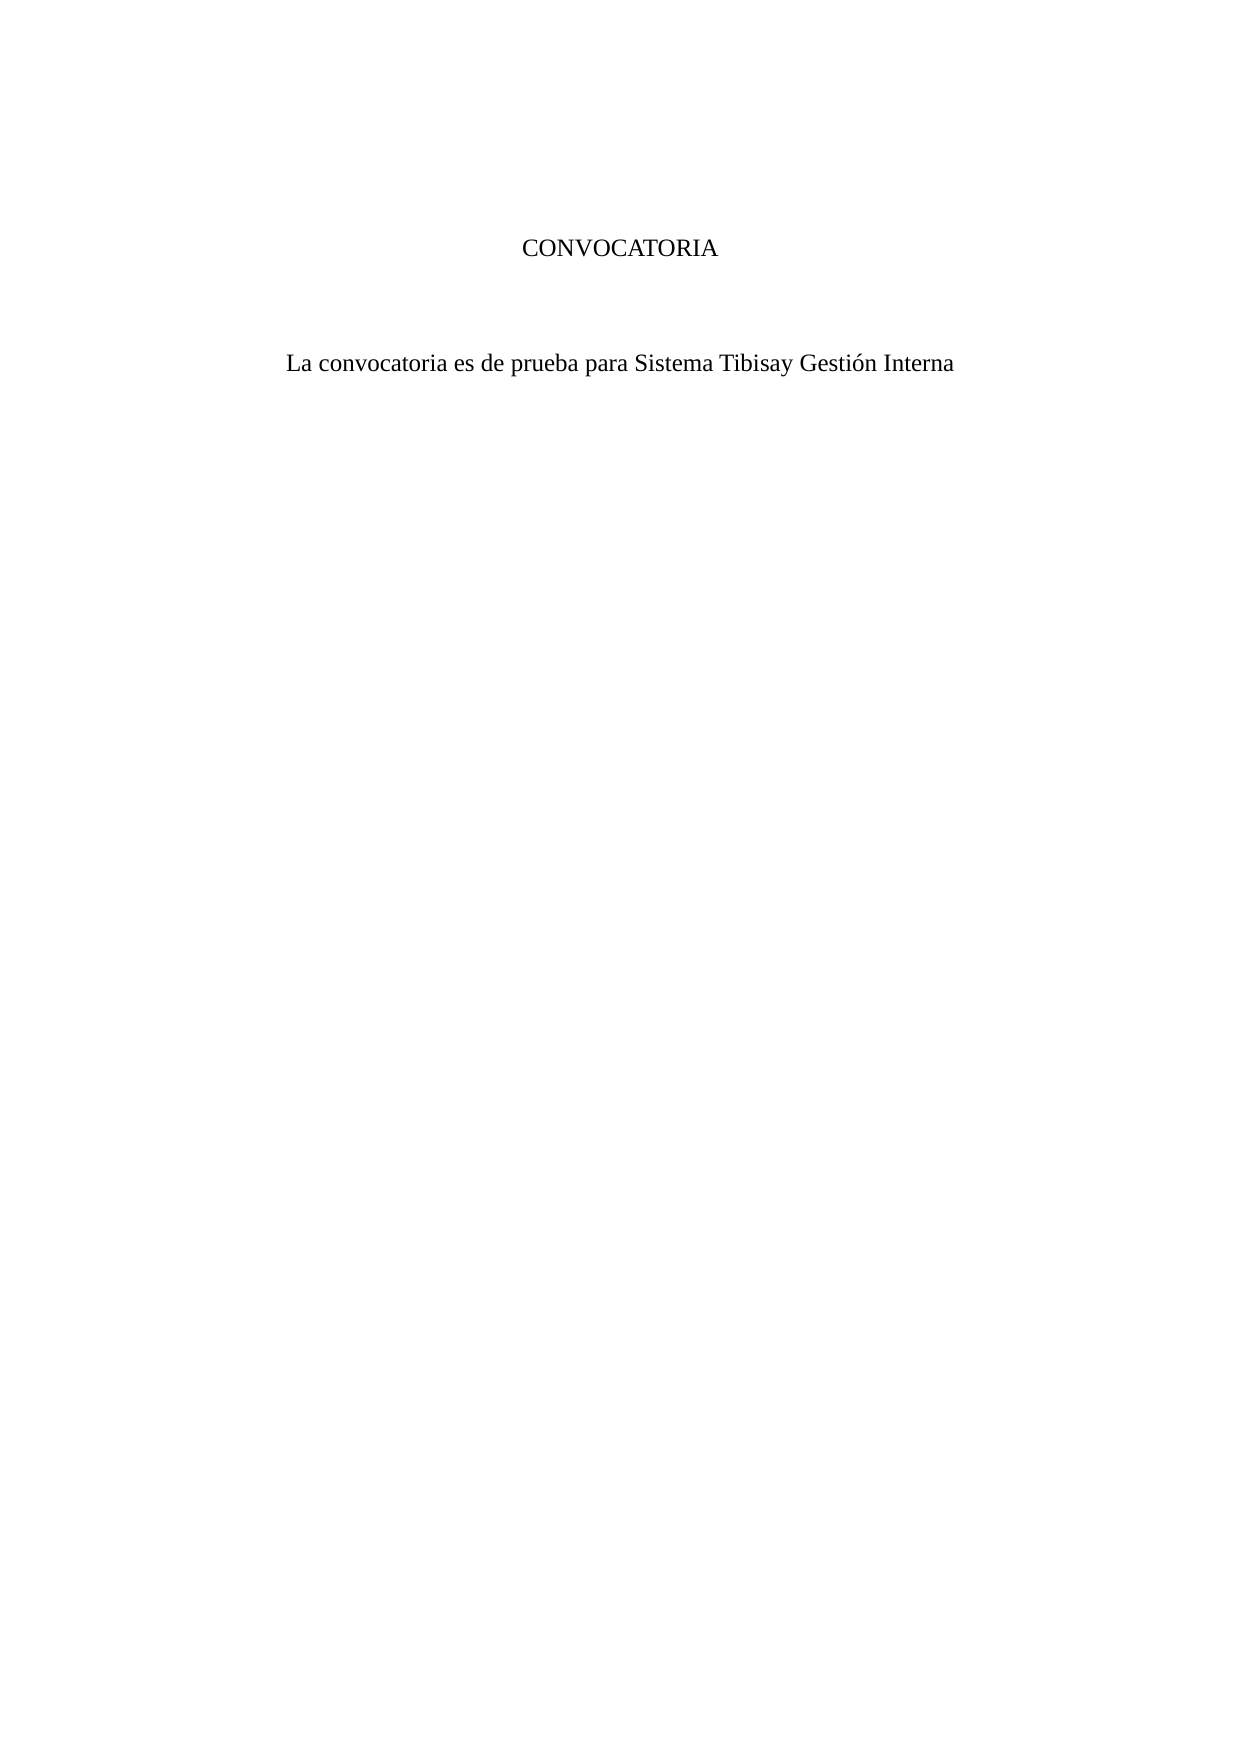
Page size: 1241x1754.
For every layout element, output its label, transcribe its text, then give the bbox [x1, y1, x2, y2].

text La convocatoria es de prueba para Sistema Tibisay Gestión Interna [118, 348, 1122, 377]
text CONVOCATORIA [118, 233, 1122, 262]
